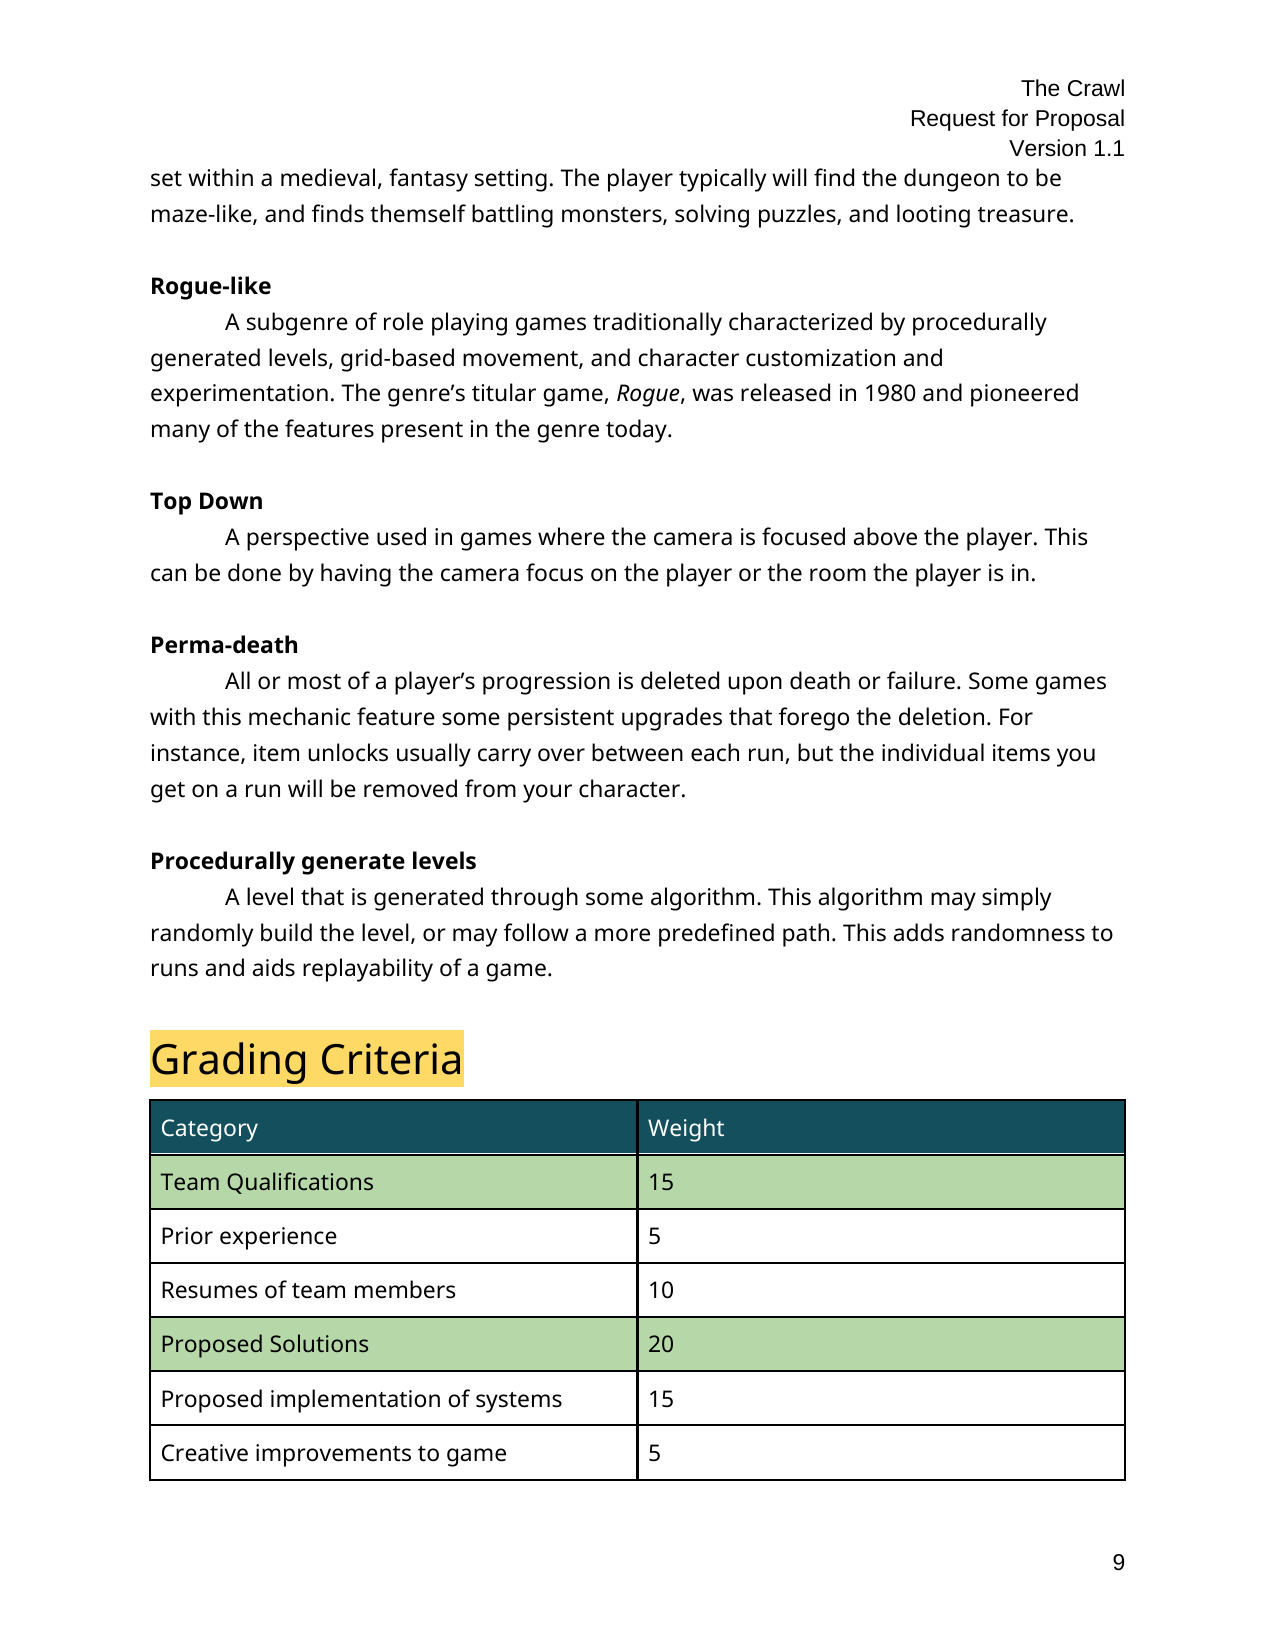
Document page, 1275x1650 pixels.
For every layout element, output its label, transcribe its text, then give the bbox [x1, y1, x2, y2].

table_header Category [151, 1101, 636, 1153]
text Top Down [150, 485, 1125, 516]
table_cell 20 [639, 1318, 1124, 1370]
table_cell Proposed Solutions [151, 1318, 636, 1370]
table_cell 5 [639, 1210, 1124, 1262]
table_cell 15 [639, 1372, 1124, 1424]
table_cell 10 [639, 1264, 1124, 1316]
text A subgenre of role playing games traditionally characterized by procedurally generated levels, grid-based movement, and character customization and experimentation. The genre’s titular game, Rogue, was released in 1980 and pioneered many of the features present in the genre today. [150, 306, 1125, 444]
text Perma-death [150, 629, 1125, 660]
text A perspective used in games where the camera is focused above the player. This can be done by having the camera focus on the player or the room the player is in. [150, 521, 1125, 588]
table_cell Creative improvements to game [151, 1426, 636, 1478]
text All or most of a player’s progression is deleted upon death or failure. Some games with this mechanic feature some persistent upgrades that forego the deletion. For instance, item unlocks usually carry over between each run, but the individual items you get on a run will be removed from your character. [150, 665, 1125, 804]
text A level that is generated through some algorithm. This algorithm may simply randomly build the level, or may follow a more predefined path. This adds randomness to runs and aids replayability of a game. [150, 881, 1125, 984]
table_header Weight [639, 1101, 1124, 1153]
subtitle Grading Criteria [464, 1030, 1125, 1087]
table_cell Prior experience [151, 1210, 636, 1262]
text set within a medieval, fantasy setting. The player typically will find the dungeon to be maze-like, and finds themself battling monsters, solving puzzles, and looting treasure. [150, 162, 1125, 229]
table_cell Team Qualifications [151, 1156, 636, 1208]
table_cell 15 [639, 1156, 1124, 1208]
text Procedurally generate levels [150, 844, 1125, 876]
table_cell Resumes of team members [151, 1264, 636, 1316]
text Rogue-like [150, 269, 1125, 301]
table_cell Proposed implementation of systems [151, 1372, 636, 1424]
table_cell 5 [639, 1426, 1124, 1478]
